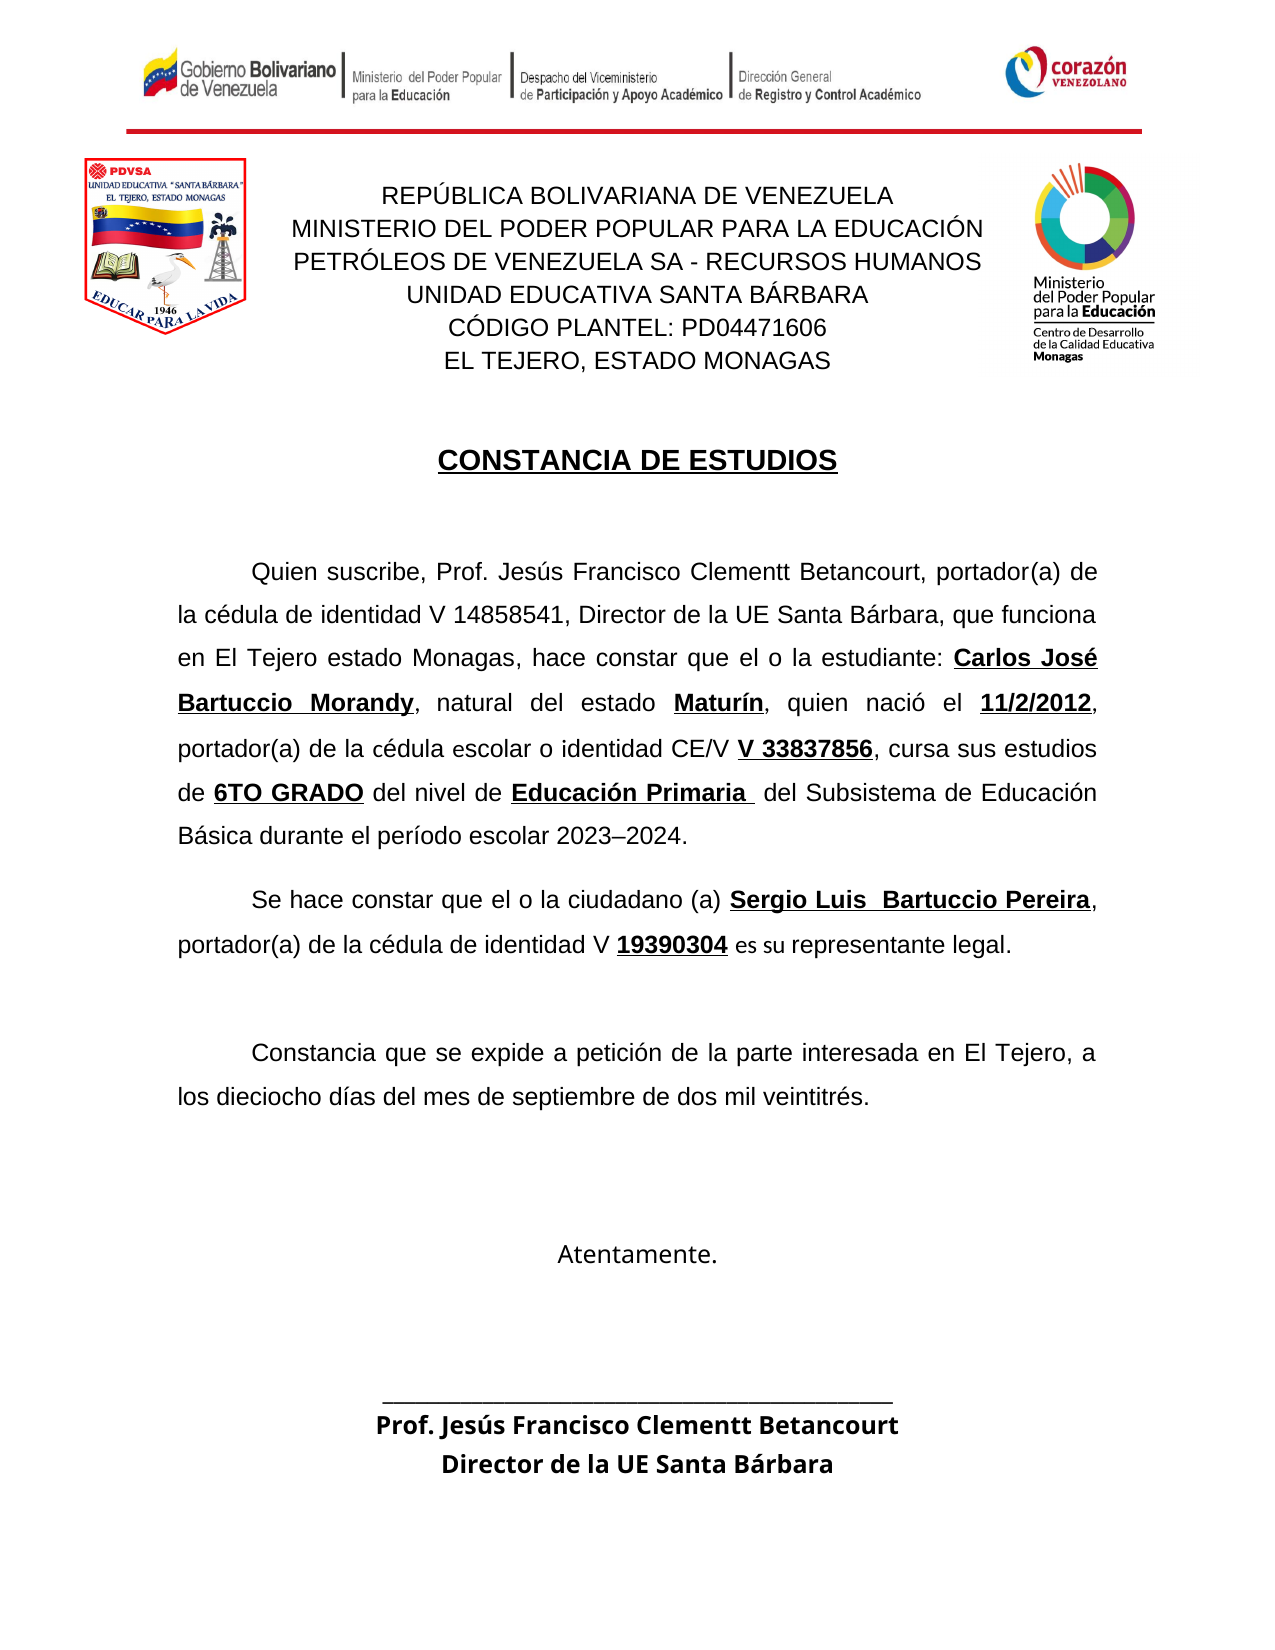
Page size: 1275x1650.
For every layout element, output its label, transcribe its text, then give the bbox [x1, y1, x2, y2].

picture [978, 153, 1200, 377]
subtitle PETRÓLEOS DE VENEZUELA SA - RECURSOS HUMANOS [252, 247, 978, 275]
picture [79, 158, 252, 335]
text UNIDAD EDUCATIVA SANTA BÁRBARA [252, 280, 978, 308]
text Director de la UE Santa Bárbara [177, 1447, 1098, 1481]
text Prof. Jesús Francisco Clementt Betancourt [177, 1407, 1098, 1441]
subtitle REPÚBLICA BOLIVARIANA DE VENEZUELA [252, 181, 978, 209]
text ______________________________________________ [177, 1373, 1098, 1407]
subtitle CONSTANCIA DE ESTUDIOS [177, 443, 1098, 476]
text EL TEJERO, ESTADO MONAGAS [177, 346, 978, 374]
text Constancia que se expide a petición de la parte interesada en El Tejero, a los dieciocho días del mes de septiembre de dos mil veintitrés. [177, 1038, 1098, 1110]
text Atentamente. [177, 1237, 1098, 1271]
text CÓDIGO PLANTEL: PD04471606 [177, 313, 978, 341]
text Se hace constar que el o la ciudadano (a) Sergio Luis Bartuccio Pereira, portador(a) de la cédula de identidad V 19390304 es su representante legal. [177, 885, 1098, 959]
picture [126, 11, 1142, 134]
text Quien suscribe, Prof. Jesús Francisco Clementt Betancourt, portador(a) de la cédula de identidad V 14858541, Director de la UE Santa Bárbara, que funciona en El Tejero estado Monagas, hace constar que el o la estudiante: Carlos José Bartuccio Morandy, natural del estado Maturín, quien nació el 11/2/2012, portador(a) de la cédula escolar o identidad CE/V V 33837856, cursa sus estudios de 6TO GRADO del nivel de Educación Primaria del Subsistema de Educación Básica durante el período escolar 2023–2024. [177, 557, 1098, 849]
subtitle MINISTERIO DEL PODER POPULAR PARA LA EDUCACIÓN [252, 214, 978, 242]
